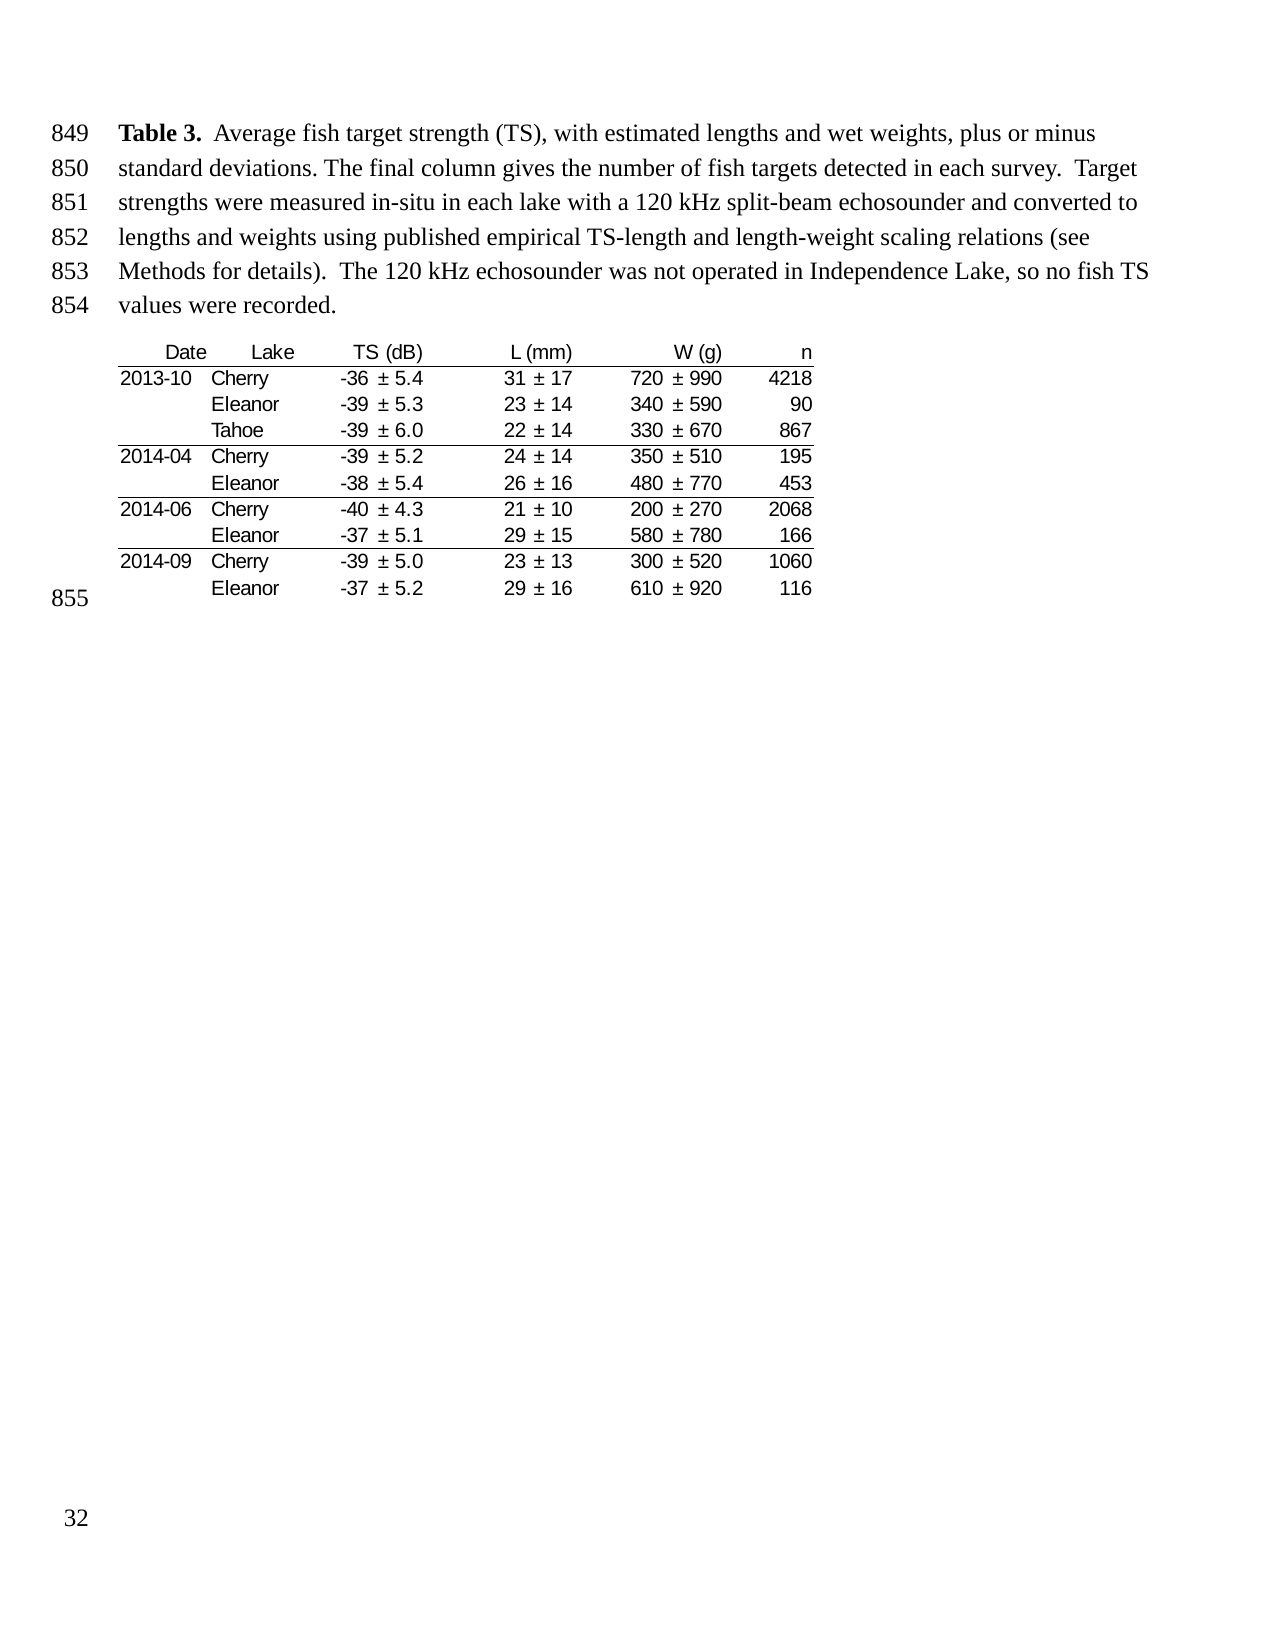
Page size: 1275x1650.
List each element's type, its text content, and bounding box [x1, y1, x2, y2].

text Table 3. Average fish target strength (TS), with estimated lengths and wet weights, plus or minus standard deviations. The final column gives the number of fish targets detected in each survey. Target strengths were measured in-situ in each lake with a 120 kHz split-beam echosounder and converted to lengths and weights using published empirical TS-length and length-weight scaling relations (see Methods for details). The 120 kHz echosounder was not operated in Independence Lake, so no fish TS values were recorded. [118, 118, 1157, 319]
